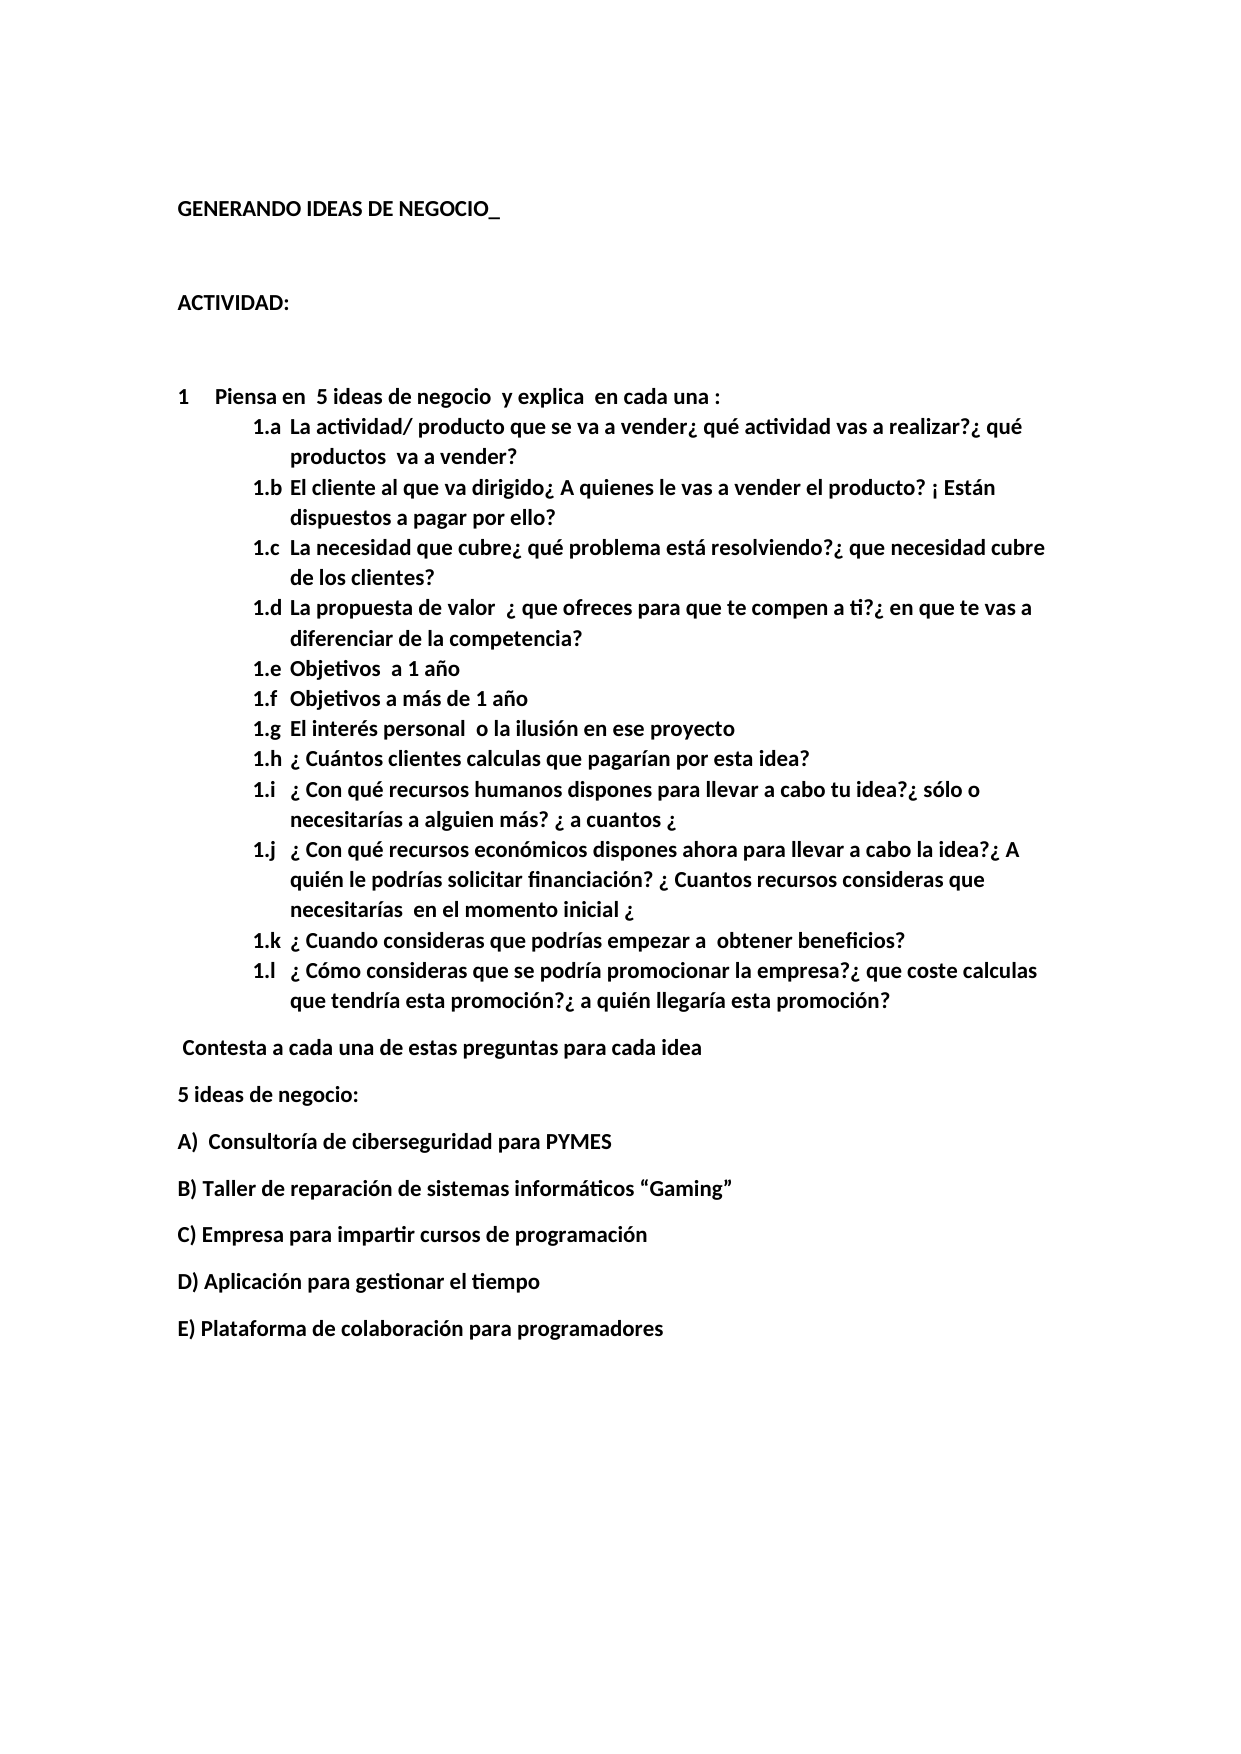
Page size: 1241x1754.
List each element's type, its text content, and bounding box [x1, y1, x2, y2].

list La actividad/ producto que se va a vender¿ qué actividad vas a realizar?¿ qué productos va a vender? [252, 412, 1063, 470]
list ¿ Cuántos clientes calculas que pagarían por esta idea? [252, 744, 1063, 772]
text C) Empresa para impartir cursos de programación [177, 1221, 1063, 1248]
text D) Aplicación para gestionar el tiempo [177, 1267, 1063, 1295]
list La propuesta de valor ¿ que ofreces para que te compen a ti?¿ en que te vas a diferenciar de la competencia? [252, 593, 1063, 652]
list ¿ Cuando consideras que podrías empezar a obtener beneficios? [252, 926, 1063, 954]
list Piensa en 5 ideas de negocio y explica en cada una : [177, 382, 1063, 410]
list ¿ Cómo consideras que se podría promocionar la empresa?¿ que coste calculas que tendría esta promoción?¿ a quién llegaría esta promoción? [252, 956, 1063, 1014]
list Objetivos a más de 1 año [252, 684, 1063, 712]
text 5 ideas de negocio: [177, 1080, 1063, 1108]
list El cliente al que va dirigido¿ A quienes le vas a vender el producto? ¡ Están dispuestos a pagar por ello? [252, 473, 1063, 531]
list ¿ Con qué recursos humanos dispones para llevar a cabo tu idea?¿ sólo o necesitarías a alguien más? ¿ a cuantos ¿ [252, 775, 1063, 833]
text B) Taller de reparación de sistemas informáticos “Gaming” [177, 1174, 1063, 1202]
text GENERANDO IDEAS DE NEGOCIO_ [177, 194, 1063, 222]
list El interés personal o la ilusión en ese proyecto [252, 714, 1063, 742]
text E) Plataforma de colaboración para programadores [177, 1314, 1063, 1342]
text A) Consultoría de ciberseguridad para PYMES [177, 1127, 1063, 1155]
list Objetivos a 1 año [252, 654, 1063, 682]
text ACTIVIDAD: [177, 288, 1063, 316]
list ¿ Con qué recursos económicos dispones ahora para llevar a cabo la idea?¿ A quién le podrías solicitar financiación? ¿ Cuantos recursos consideras que necesitarías en el momento inicial ¿ [252, 835, 1063, 923]
text Contesta a cada una de estas preguntas para cada idea [177, 1033, 1063, 1061]
list La necesidad que cubre¿ qué problema está resolviendo?¿ que necesidad cubre de los clientes? [252, 533, 1063, 591]
